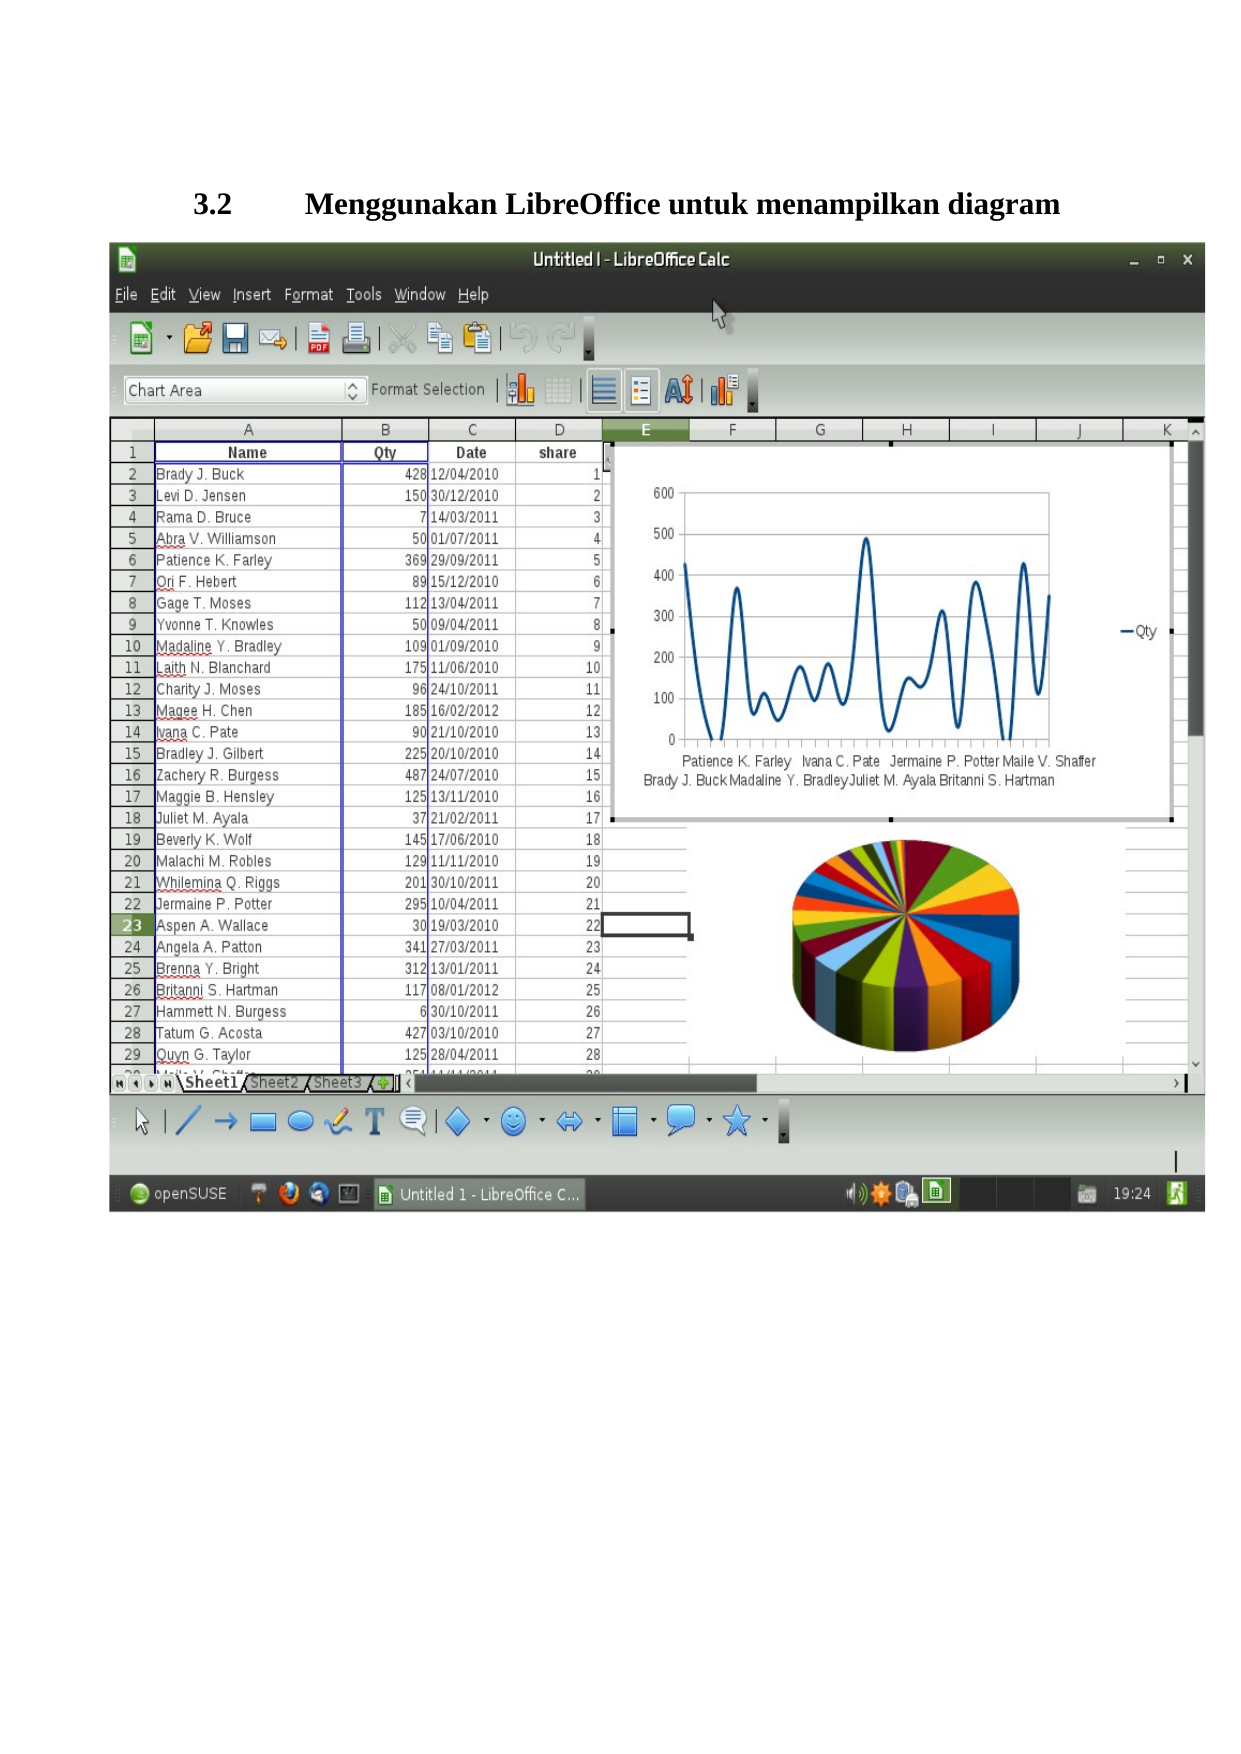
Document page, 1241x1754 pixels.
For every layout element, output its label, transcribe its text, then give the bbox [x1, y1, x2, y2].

picture [109, 242, 1206, 1213]
subtitle Menggunakan LibreOffice untuk menampilkan diagram [193, 185, 1122, 221]
